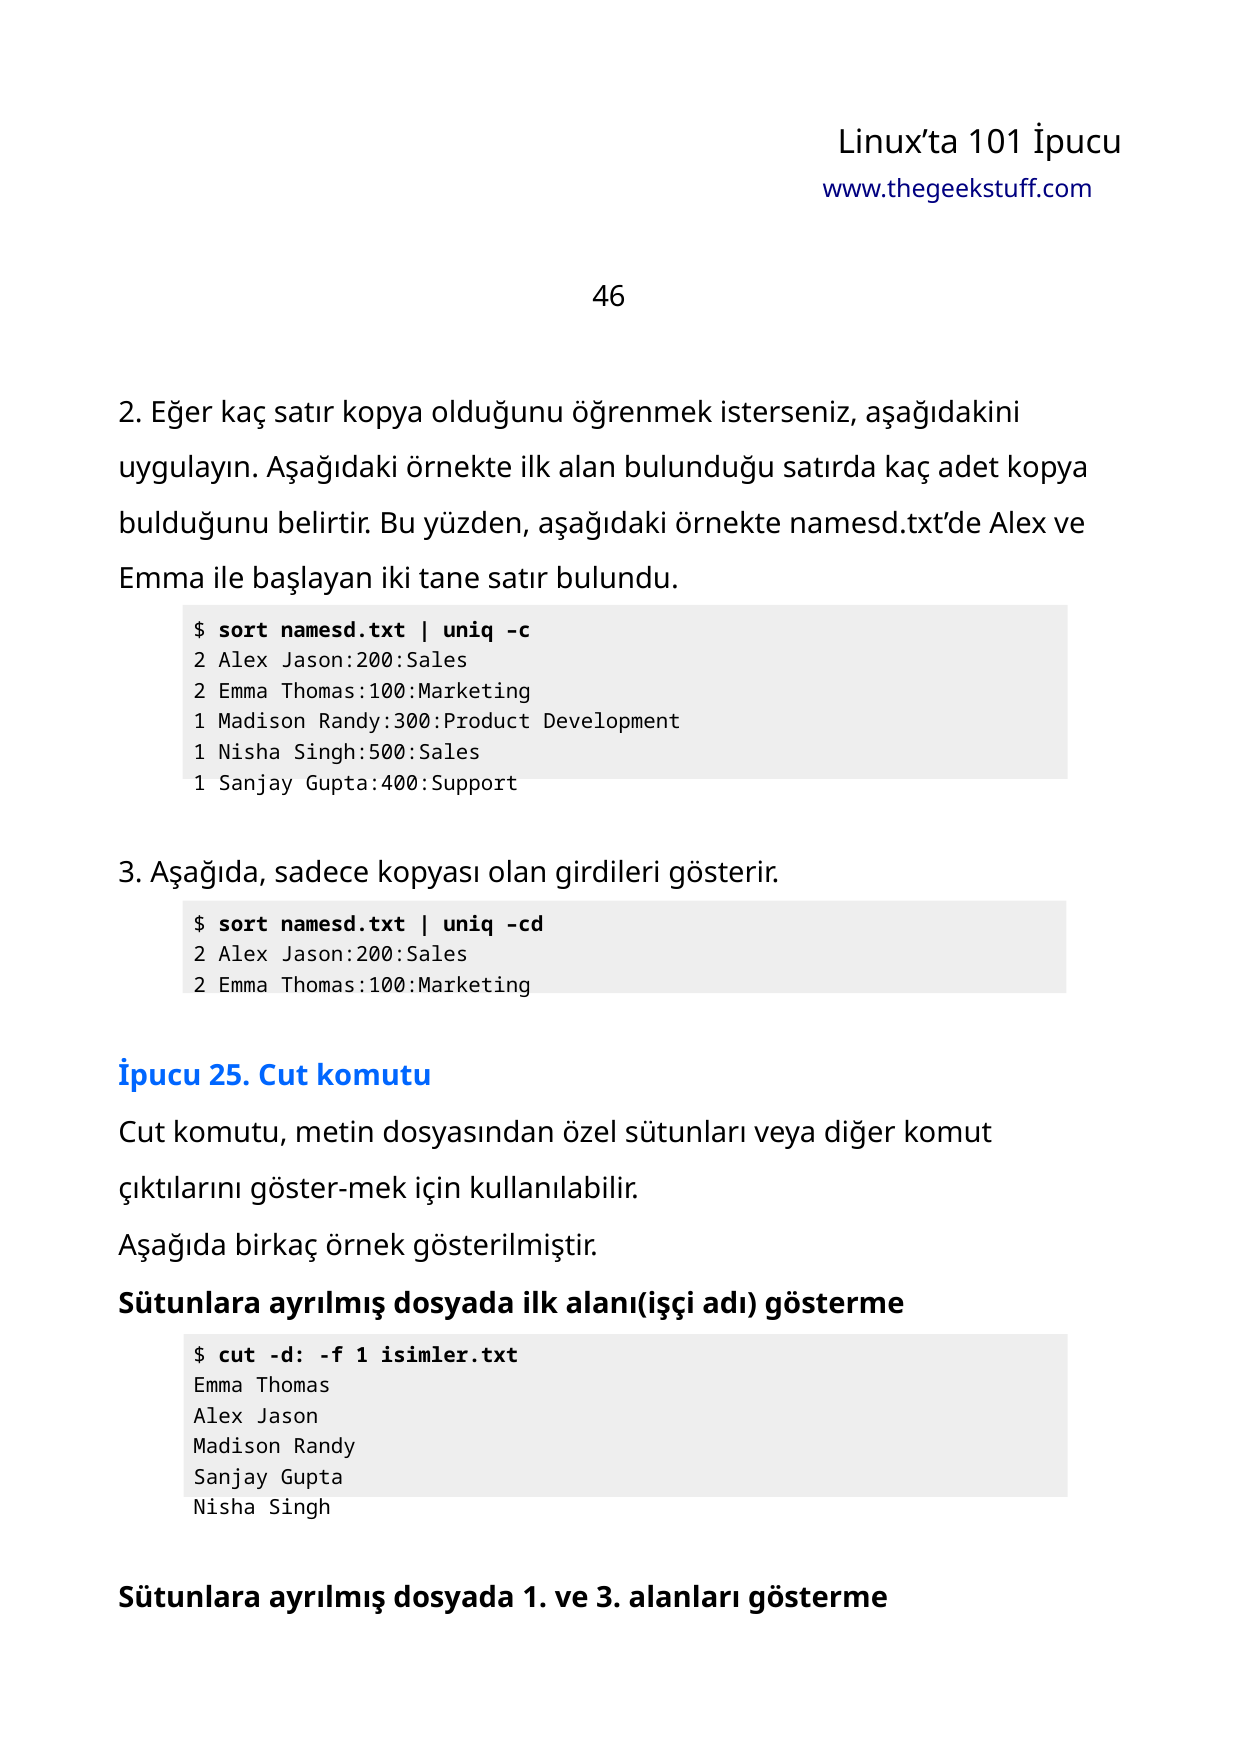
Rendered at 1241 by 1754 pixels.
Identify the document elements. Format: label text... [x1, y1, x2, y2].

text Alex Jason [1068, 1401, 1099, 1429]
text 1 Nisha Singh:500:Sales [141, 737, 182, 766]
text 3. Aşağıda, sadece kopyası olan girdileri gösterir. [118, 851, 1099, 891]
text 2 Emma Thomas:100:Marketing [141, 676, 182, 704]
text İpucu 25. Cut komutu [118, 1054, 1099, 1093]
text Sanjay Gupta [141, 1462, 183, 1490]
text 31 [118, 276, 1099, 315]
text 1 Madison Randy:300:Product Development [1068, 707, 1099, 735]
text 1 Madison Randy:300:Product Development [141, 707, 182, 735]
text Madison Randy [1068, 1431, 1099, 1460]
text $ sort namesd.txt | uniq –c [1068, 615, 1099, 643]
text 2 Alex Jason:200:Sales [1067, 939, 1099, 968]
text Aşağıda birkaç örnek gösterilmiştir. [118, 1224, 1099, 1264]
text Madison Randy [141, 1431, 183, 1460]
text $ sort namesd.txt | uniq –cd [1067, 909, 1099, 937]
text Sütunlara ayrılmış dosyada ilk alanı(işçi adı) gösterme [118, 1282, 1099, 1322]
text $ cut -d: -f 1 isimler.txt [118, 1340, 183, 1368]
text 2 Emma Thomas:100:Marketing [118, 970, 1099, 998]
text Emma Thomas [141, 1370, 183, 1399]
text $ sort namesd.txt | uniq –c [118, 615, 182, 643]
text 2. Eğer kaç satır kopya olduğunu öğrenmek isterseniz, aşağıdakini uygulayın. Aşağıdaki örnekte ilk alan bulunduğu satırda kaç adet kopya bulduğunu belirtir. Bu yüzden, aşağıdaki örnekte namesd.txt’de Alex ve Emma ile başlayan iki tane satır bulundu. [118, 391, 1099, 597]
text Emma Thomas [1068, 1370, 1099, 1399]
text 1 Sanjay Gupta:400:Support [118, 768, 1099, 796]
text 2 Alex Jason:200:Sales [141, 939, 182, 968]
text $ cut -d: -f 1 isimler.txt [1068, 1340, 1099, 1368]
text 2 Emma Thomas:100:Marketing [1068, 676, 1099, 704]
text 2 Alex Jason:200:Sales [1068, 646, 1099, 674]
text Nisha Singh [118, 1492, 1099, 1521]
text Sütunlara ayrılmış dosyada 1. ve 3. alanları gösterme [118, 1576, 1099, 1616]
text Alex Jason [141, 1401, 183, 1429]
text 1 Nisha Singh:500:Sales [1068, 737, 1099, 766]
text Sanjay Gupta [1068, 1462, 1099, 1490]
text $ sort namesd.txt | uniq –cd [118, 909, 182, 937]
text Cut komutu, metin dosyasından özel sütunları veya diğer komut çıktılarını göster-mek için kullanılabilir. [118, 1111, 1099, 1207]
text 2 Alex Jason:200:Sales [141, 646, 182, 674]
